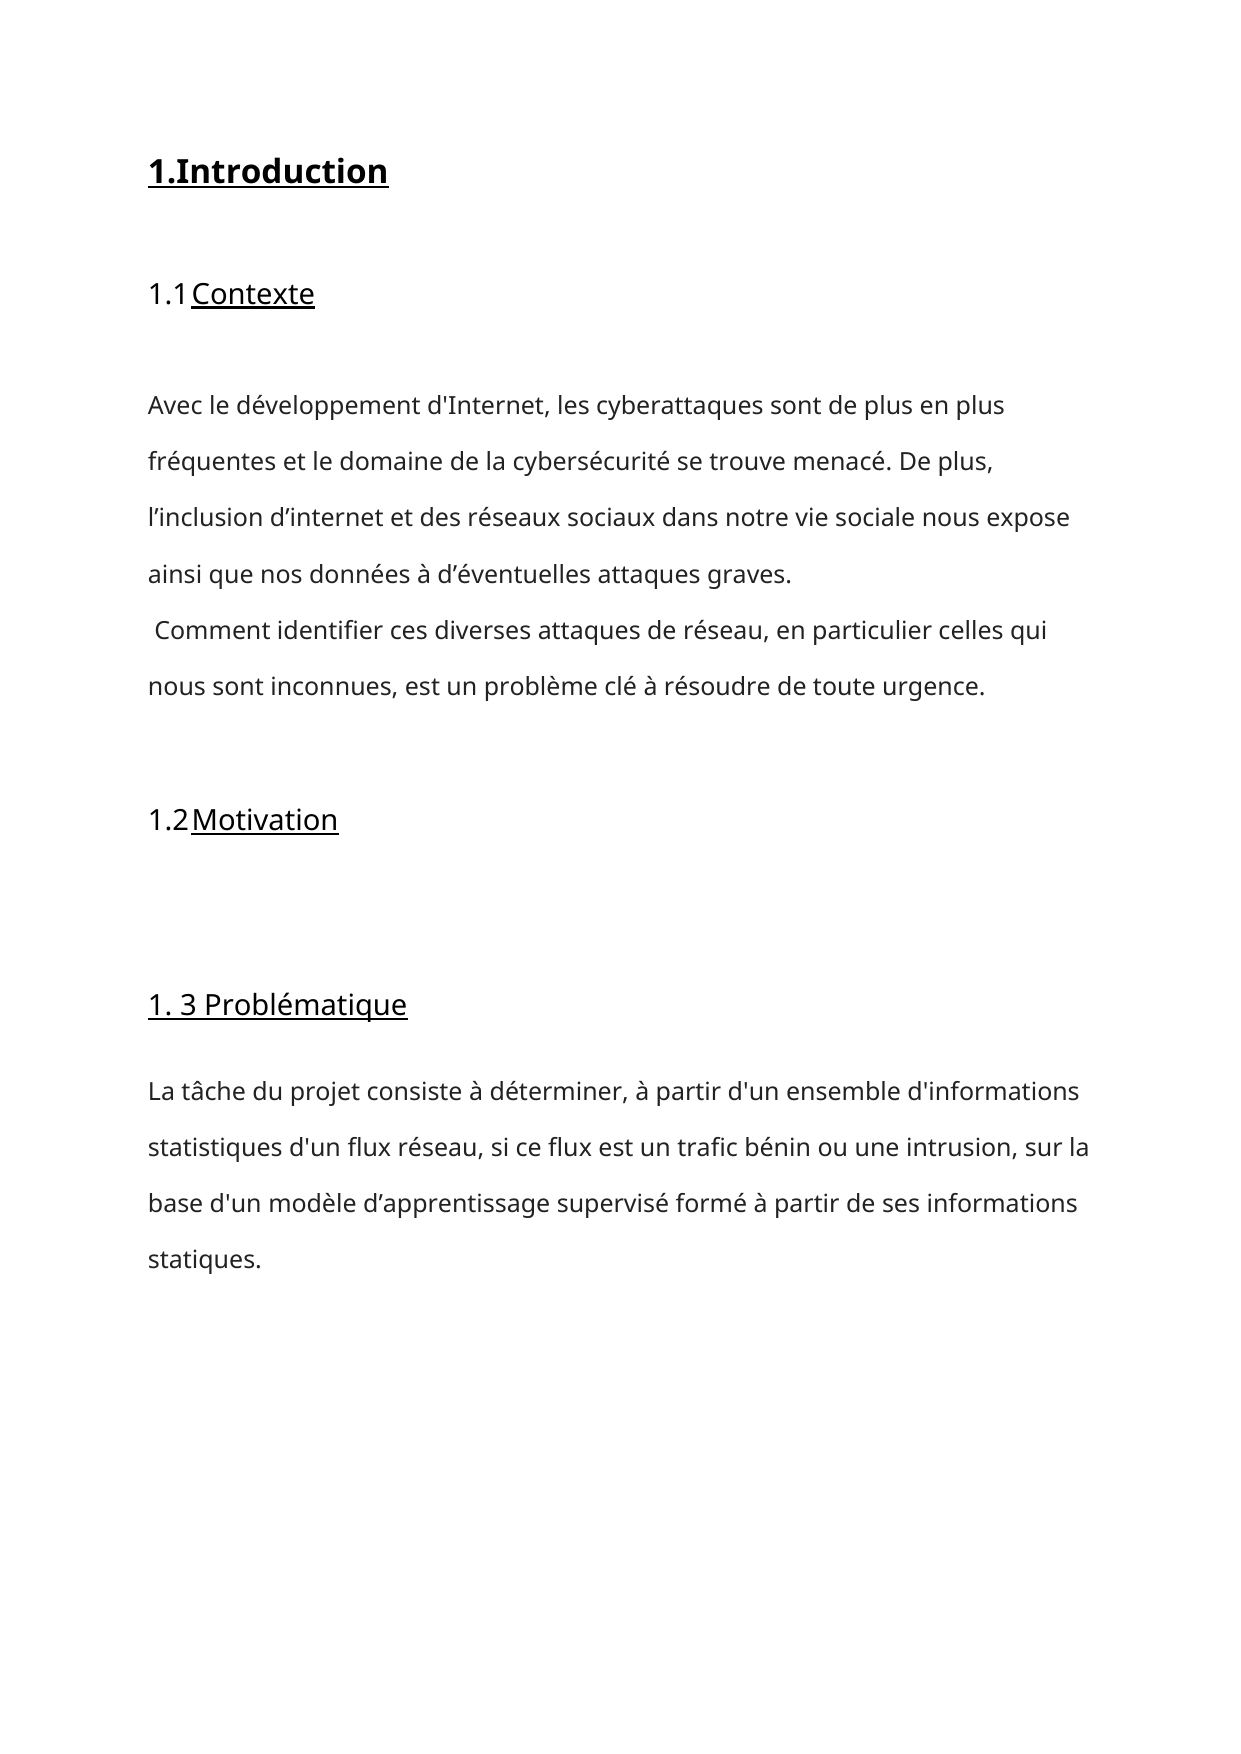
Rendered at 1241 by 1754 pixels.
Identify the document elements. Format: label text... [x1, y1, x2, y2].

list Motivation [148, 799, 1093, 839]
subtitle 1. 3 Problématique [148, 984, 1093, 1024]
text La tâche du projet consiste à déterminer, à partir d'un ensemble d'informations statistiques d'un flux réseau, si ce flux est un trafic bénin ou une intrusion, sur la base d'un modèle d’apprentissage supervisé formé à partir de ses informations statiques. [148, 1051, 1093, 1276]
subtitle 1.Introduction [148, 148, 1093, 193]
list Contexte [148, 273, 1093, 313]
text Avec le développement d'Internet, les cyberattaques sont de plus en plus fréquentes et le domaine de la cybersécurité se trouve menacé. De plus, l’inclusion d’internet et des réseaux sociaux dans notre vie sociale nous expose ainsi que nos données à d’éventuelles attaques graves. [148, 365, 1093, 590]
text Comment identifier ces diverses attaques de réseau, en particulier celles qui nous sont inconnues, est un problème clé à résoudre de toute urgence. [148, 590, 1093, 703]
